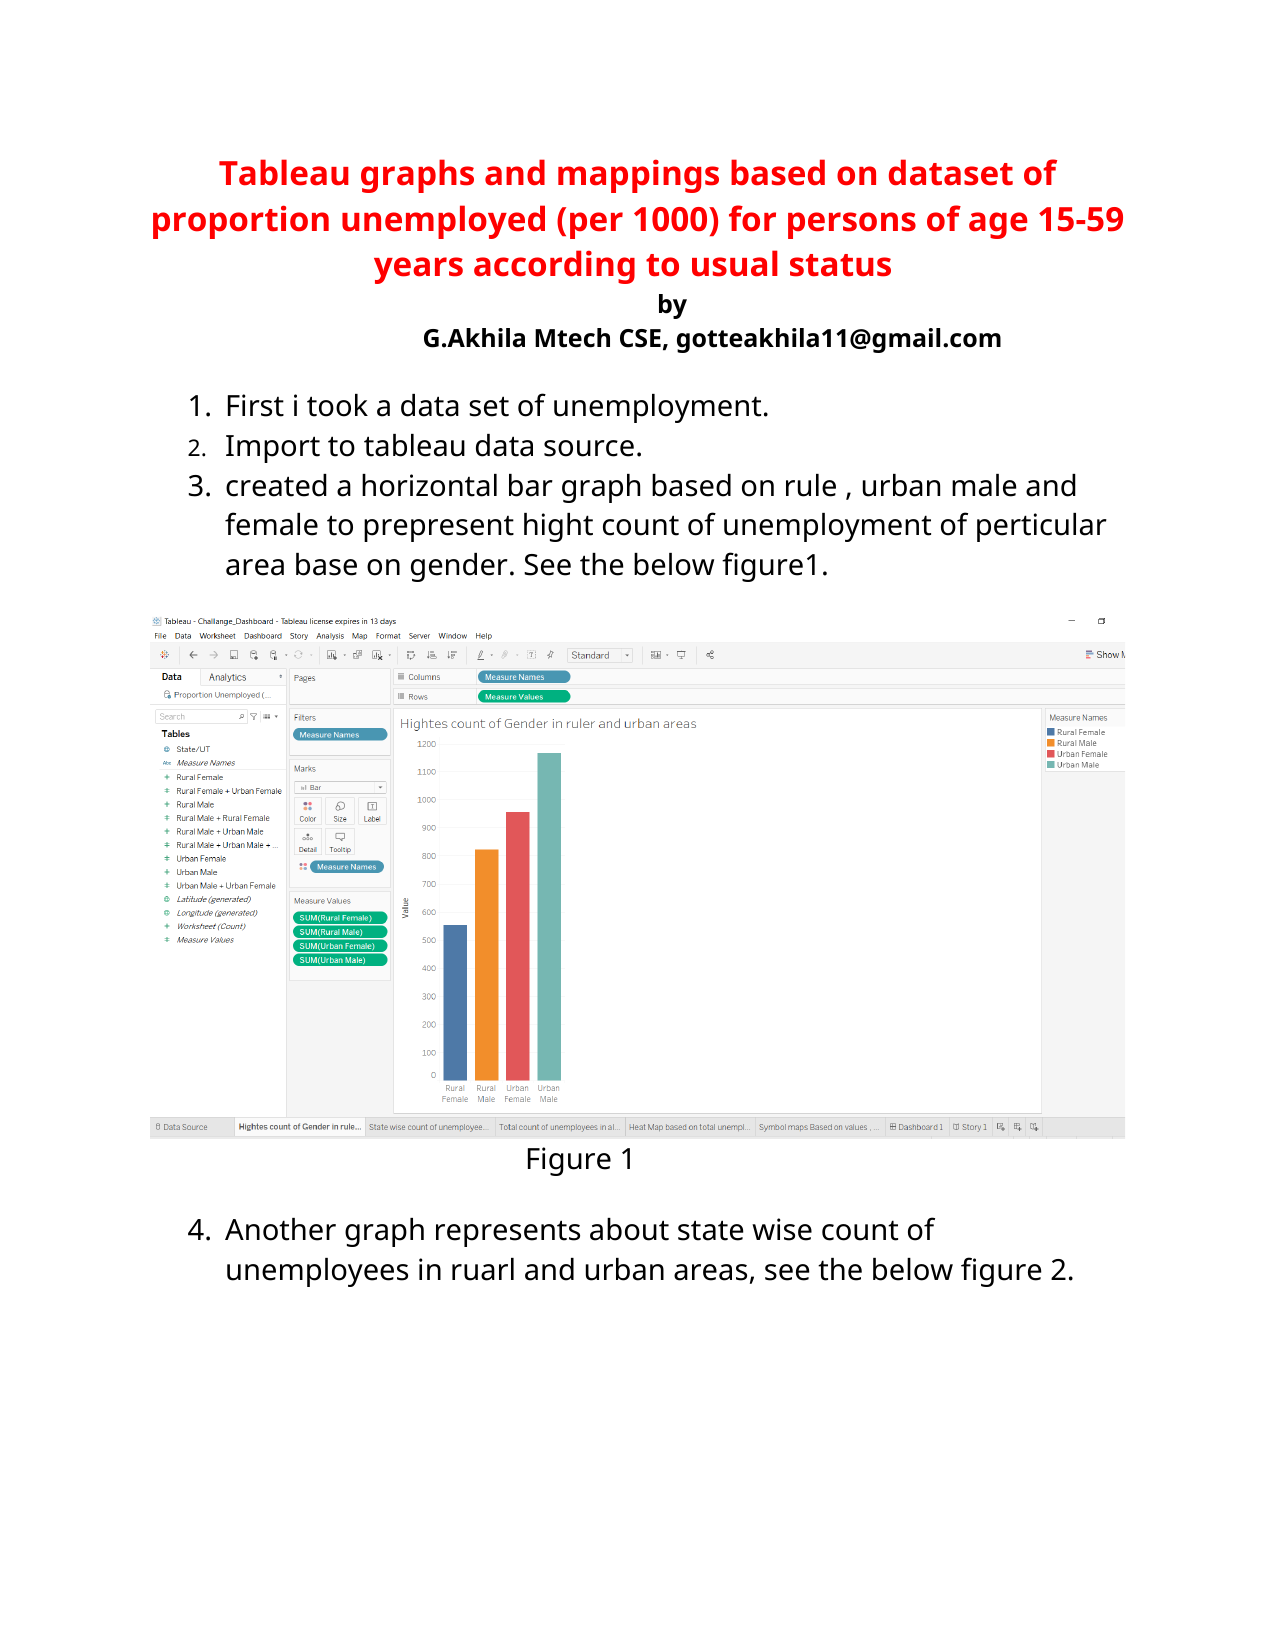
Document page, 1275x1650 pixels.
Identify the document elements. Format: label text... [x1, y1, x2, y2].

list First i took a data set of unemployment. [187, 386, 1125, 425]
list created a horizontal bar graph based on rule , urban male and female to prepresent hight count of unemployment of perticular area base on gender. See the below figure1. [187, 465, 1125, 584]
text by [150, 286, 1125, 320]
text Figure 1 [150, 1139, 1125, 1178]
list Import to tableau data source. [187, 425, 1125, 465]
list Another graph represents about state wise count of unemployees in ruarl and urban areas, see the below figure 2. [187, 1209, 1125, 1289]
text Tableau graphs and mappings based on dataset of proportion unemployed (per 1000) for persons of age 15-59 years according to usual status [150, 150, 1125, 286]
text G.Akhila Mtech CSE, gotteakhila11@gmail.com [225, 320, 1125, 354]
picture [150, 615, 1125, 1139]
